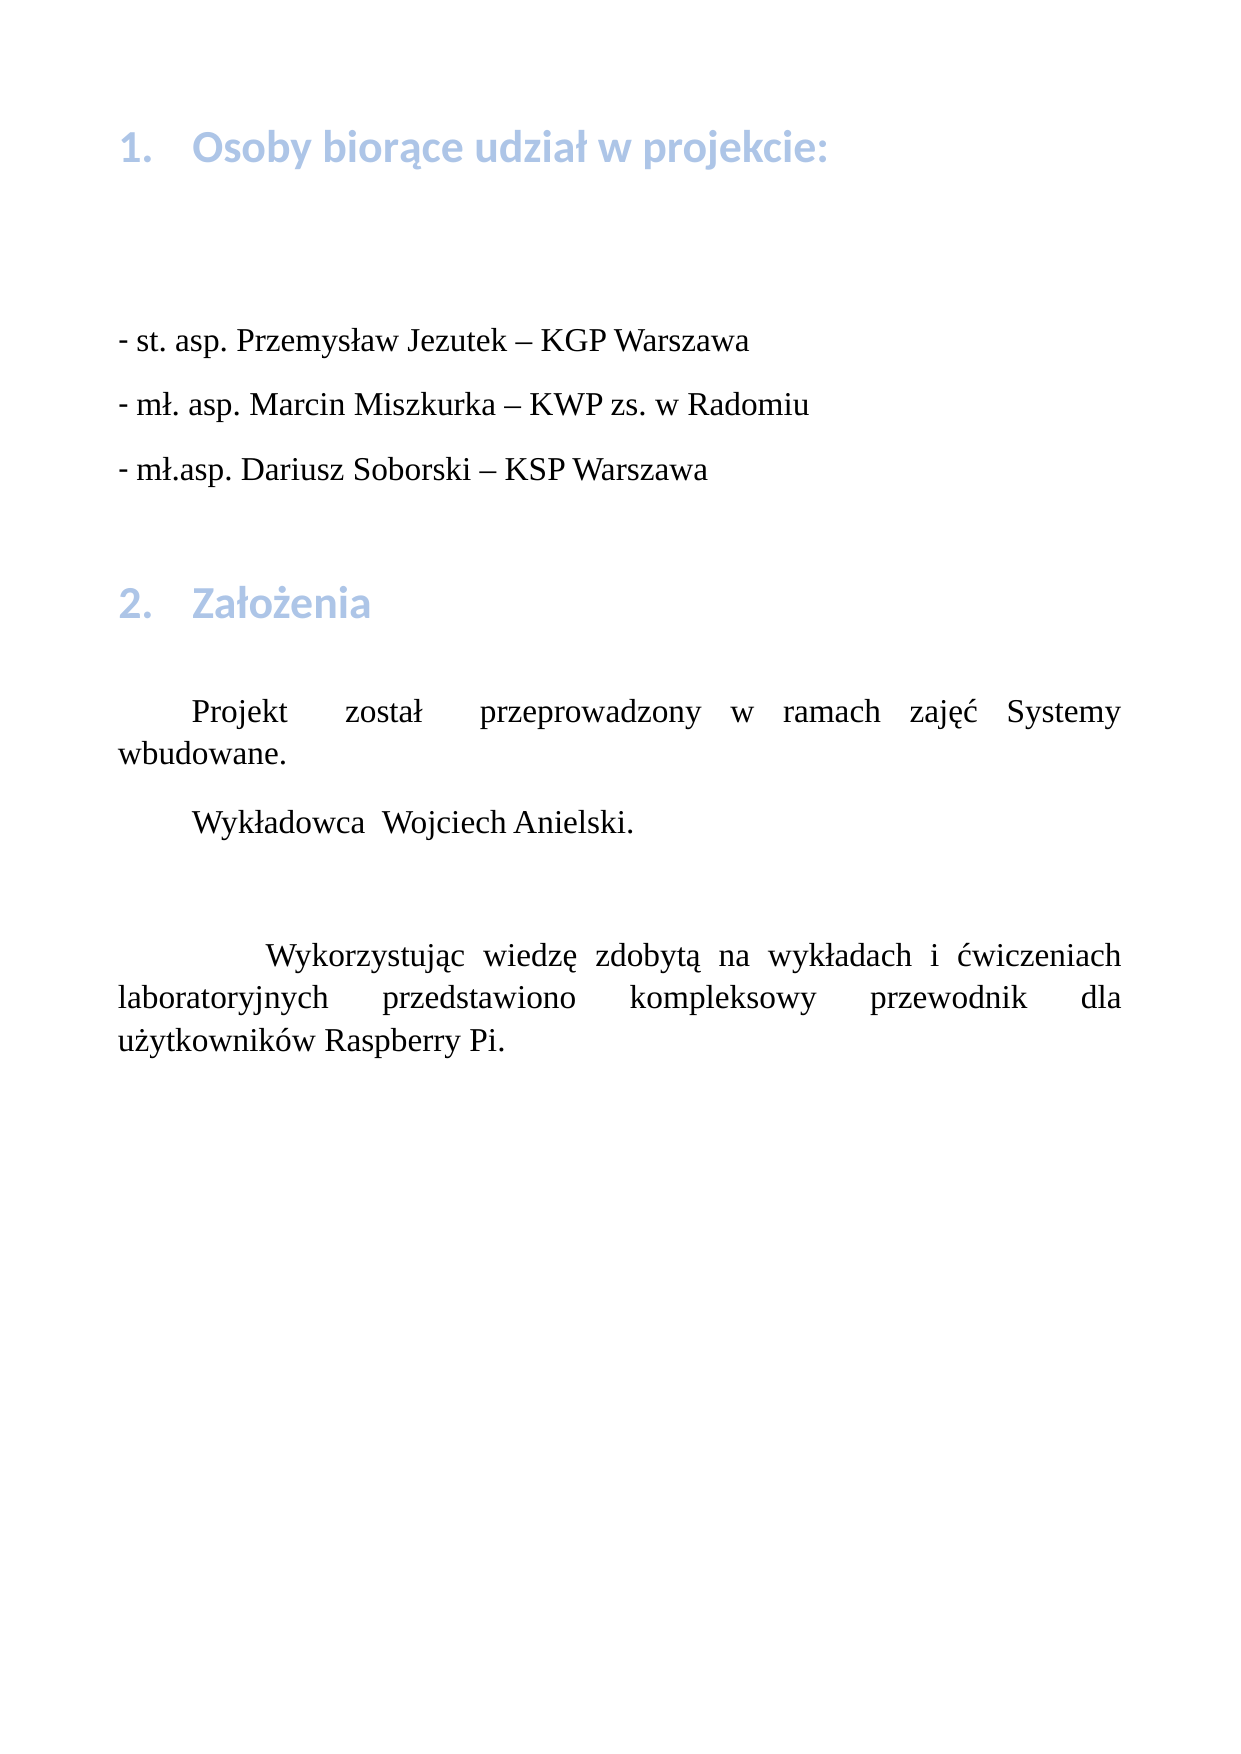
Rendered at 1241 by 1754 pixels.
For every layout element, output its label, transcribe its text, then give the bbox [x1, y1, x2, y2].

subtitle Założenia [118, 574, 1122, 629]
list mł.asp. Dariusz Soborski – KSP Warszawa [118, 447, 1122, 488]
text Projekt został przeprowadzony w ramach zajęć Systemy wbudowane. [117, 691, 1122, 771]
subtitle Osoby biorące udział w projekcie: [118, 118, 1122, 174]
list st. asp. Przemysław Jezutek – KGP Warszawa [136, 319, 1122, 360]
list mł. asp. Marcin Miszkurka – KWP zs. w Radomiu [136, 383, 1122, 424]
text Wykorzystując wiedzę zdobytą na wykładach i ćwiczeniach laboratoryjnych przedstawiono kompleksowy przewodnik dla użytkowników Raspberry Pi. [117, 936, 1122, 1058]
text Wykładowca Wojciech Anielski. [192, 802, 1122, 840]
